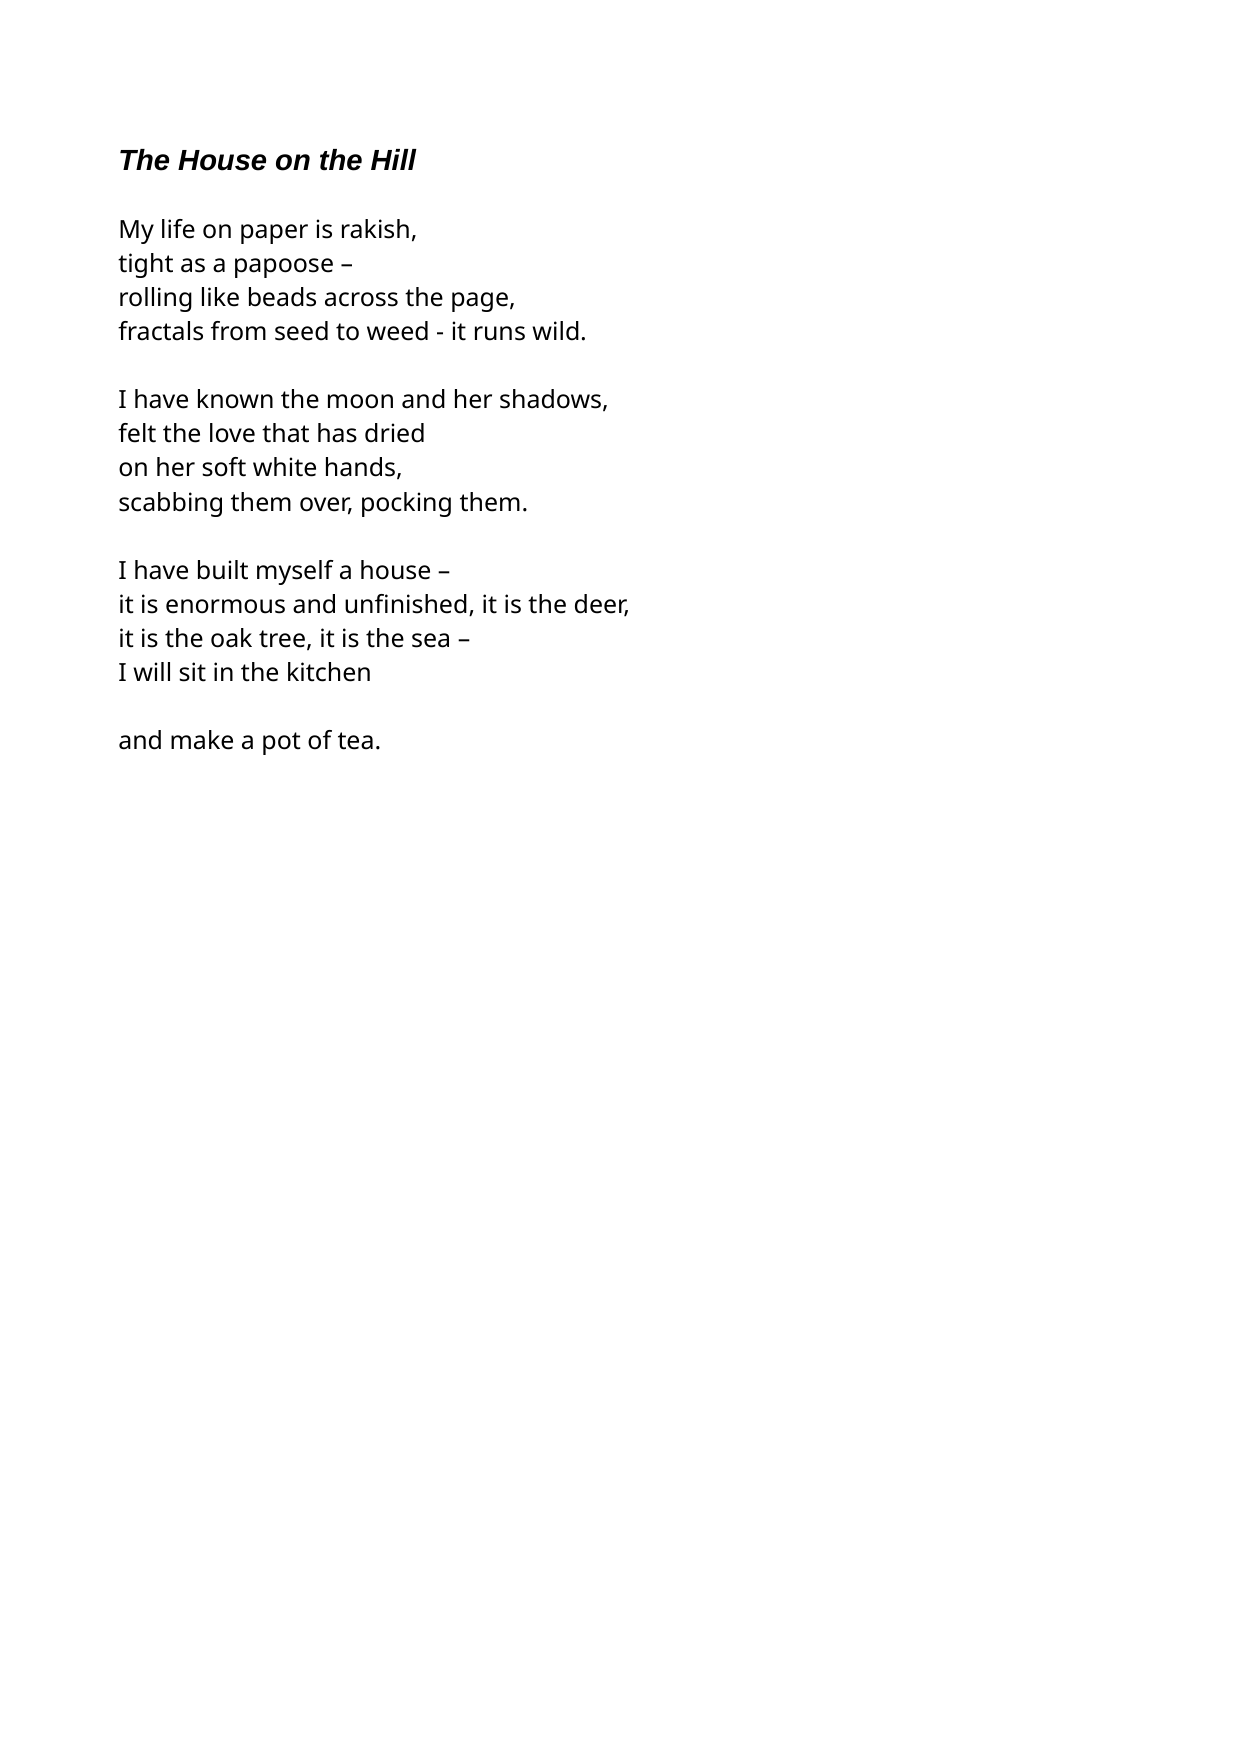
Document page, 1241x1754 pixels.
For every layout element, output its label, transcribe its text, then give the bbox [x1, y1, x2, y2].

subtitle The House on the Hill [118, 143, 1122, 177]
text My life on paper is rakish, tight as a papoose – rolling like beads across the page, fractals from seed to weed - it runs wild. I have known the moon and her shadows, felt the love that has dried on her soft white hands, scabbing them over, pocking them. I have built myself a house – it is enormous and unfinished, it is the deer, it is the oak tree, it is the sea – I will sit in the kitchen and make a pot of tea. [118, 212, 1122, 757]
